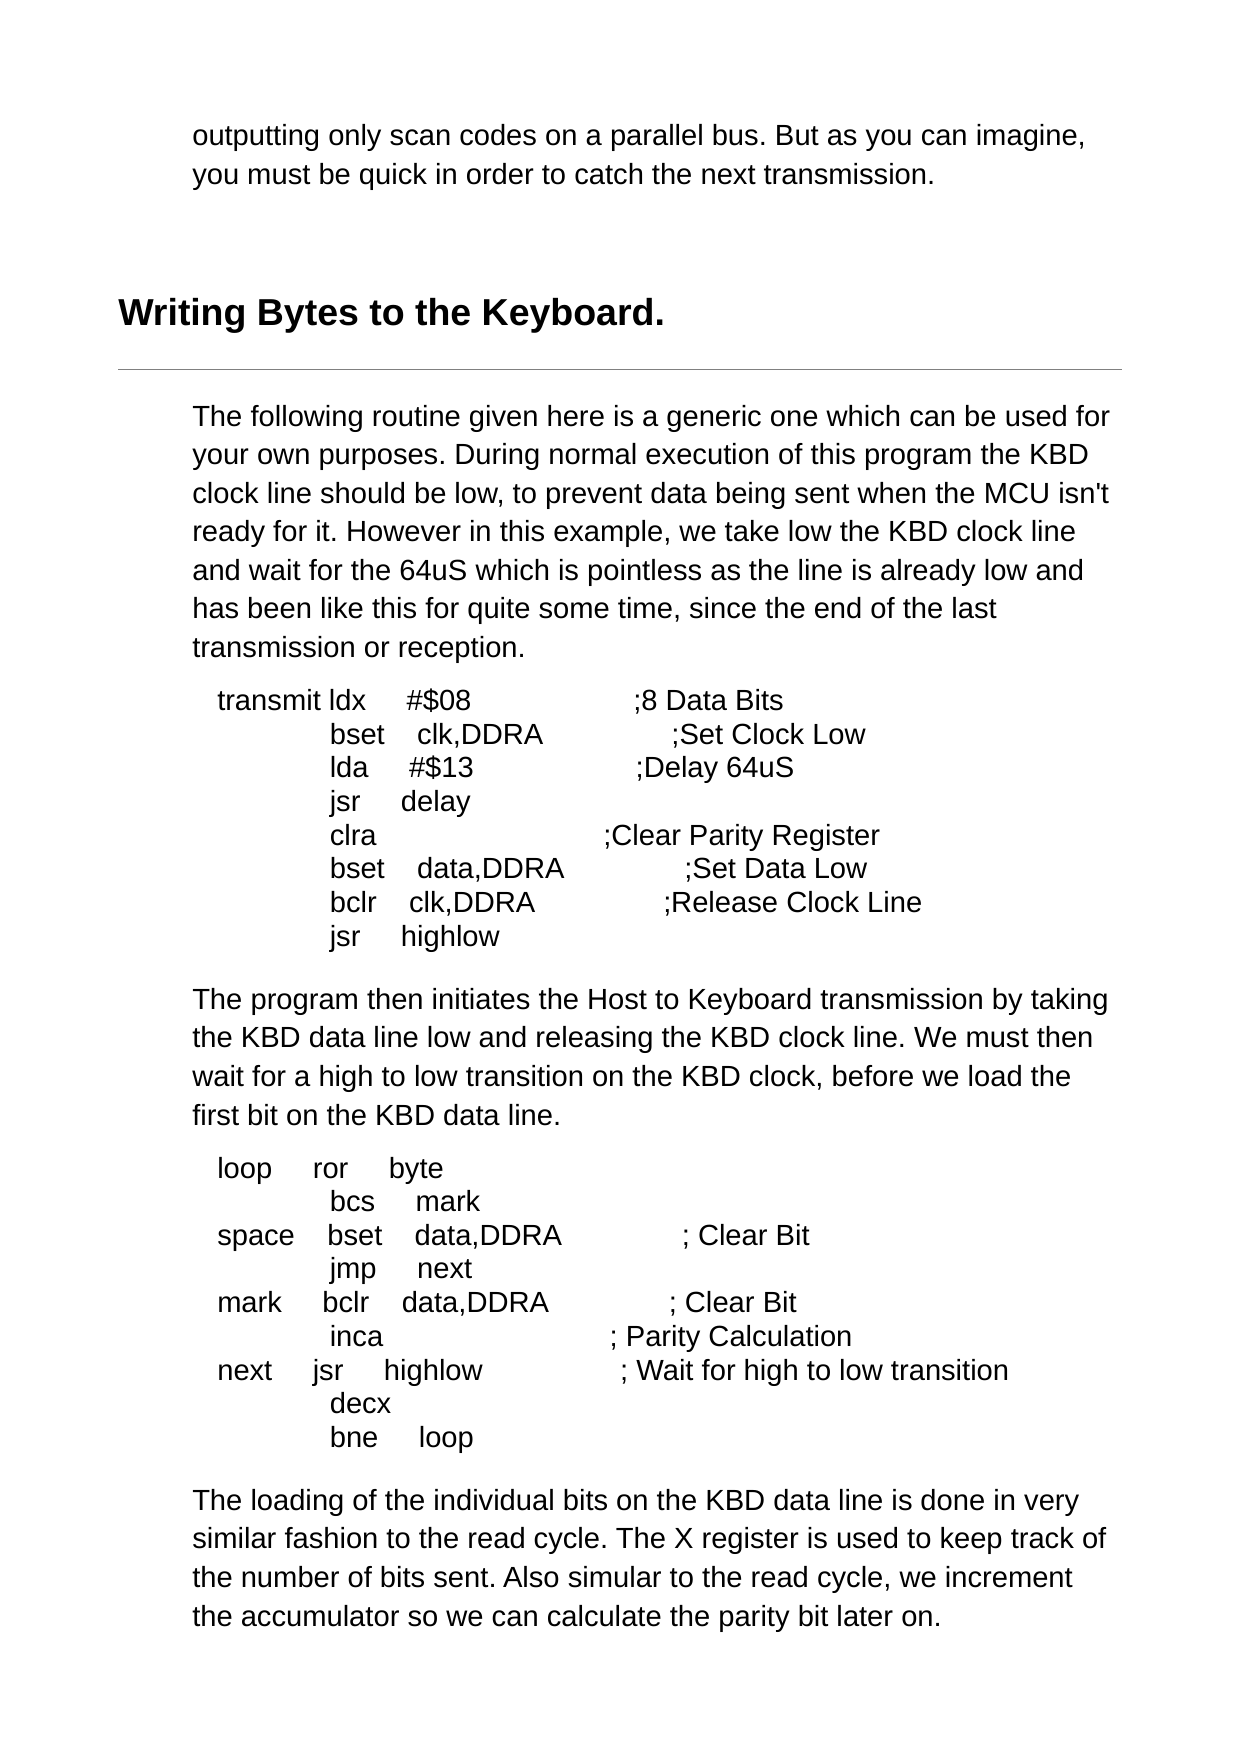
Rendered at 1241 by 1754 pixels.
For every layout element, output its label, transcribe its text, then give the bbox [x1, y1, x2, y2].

list decx [118, 1386, 1122, 1420]
list jsr highlow [118, 919, 1122, 952]
list lda #$13 ;Delay 64uS [118, 751, 1122, 784]
list loop ror byte [118, 1151, 1122, 1184]
list bcs mark [118, 1184, 1122, 1218]
list inca ; Parity Calculation [118, 1319, 1122, 1352]
list space bset data,DDRA ; Clear Bit [118, 1218, 1122, 1252]
list The program then initiates the Host to Keyboard transmission by taking the KBD data line low and releasing the KBD clock line. We must then wait for a high to low transition on the KBD clock, before we load the first bit on the KBD data line. [118, 982, 1122, 1131]
list jmp next [118, 1252, 1122, 1285]
list The loading of the individual bits on the KBD data line is done in very similar fashion to the read cycle. The X register is used to keep track of the number of bits sent. Also simular to the read cycle, we increment the accumulator so we can calculate the parity bit later on. [118, 1483, 1122, 1632]
list outputting only scan codes on a parallel bus. But as you can imagine, you must be quick in order to catch the next transmission. [118, 118, 1122, 190]
text Writing Bytes to the Keyboard. [118, 290, 1122, 333]
list clra ;Clear Parity Register [118, 818, 1122, 851]
list next jsr highlow ; Wait for high to low transition [118, 1352, 1122, 1386]
list bset data,DDRA ;Set Data Low [118, 851, 1122, 885]
list bclr clk,DDRA ;Release Clock Line [118, 885, 1122, 919]
list bset clk,DDRA ;Set Clock Low [118, 717, 1122, 751]
list The following routine given here is a generic one which can be used for your own purposes. During normal execution of this program the KBD clock line should be low, to prevent data being sent when the MCU isn't ready for it. However in this example, we take low the KBD clock line and wait for the 64uS which is pointless as the line is already low and has been like this for quite some time, since the end of the last transmission or reception. [118, 399, 1122, 664]
list mark bclr data,DDRA ; Clear Bit [118, 1285, 1122, 1319]
list bne loop [118, 1420, 1122, 1453]
list transmit ldx #$08 ;8 Data Bits [118, 683, 1122, 717]
list jsr delay [118, 784, 1122, 818]
